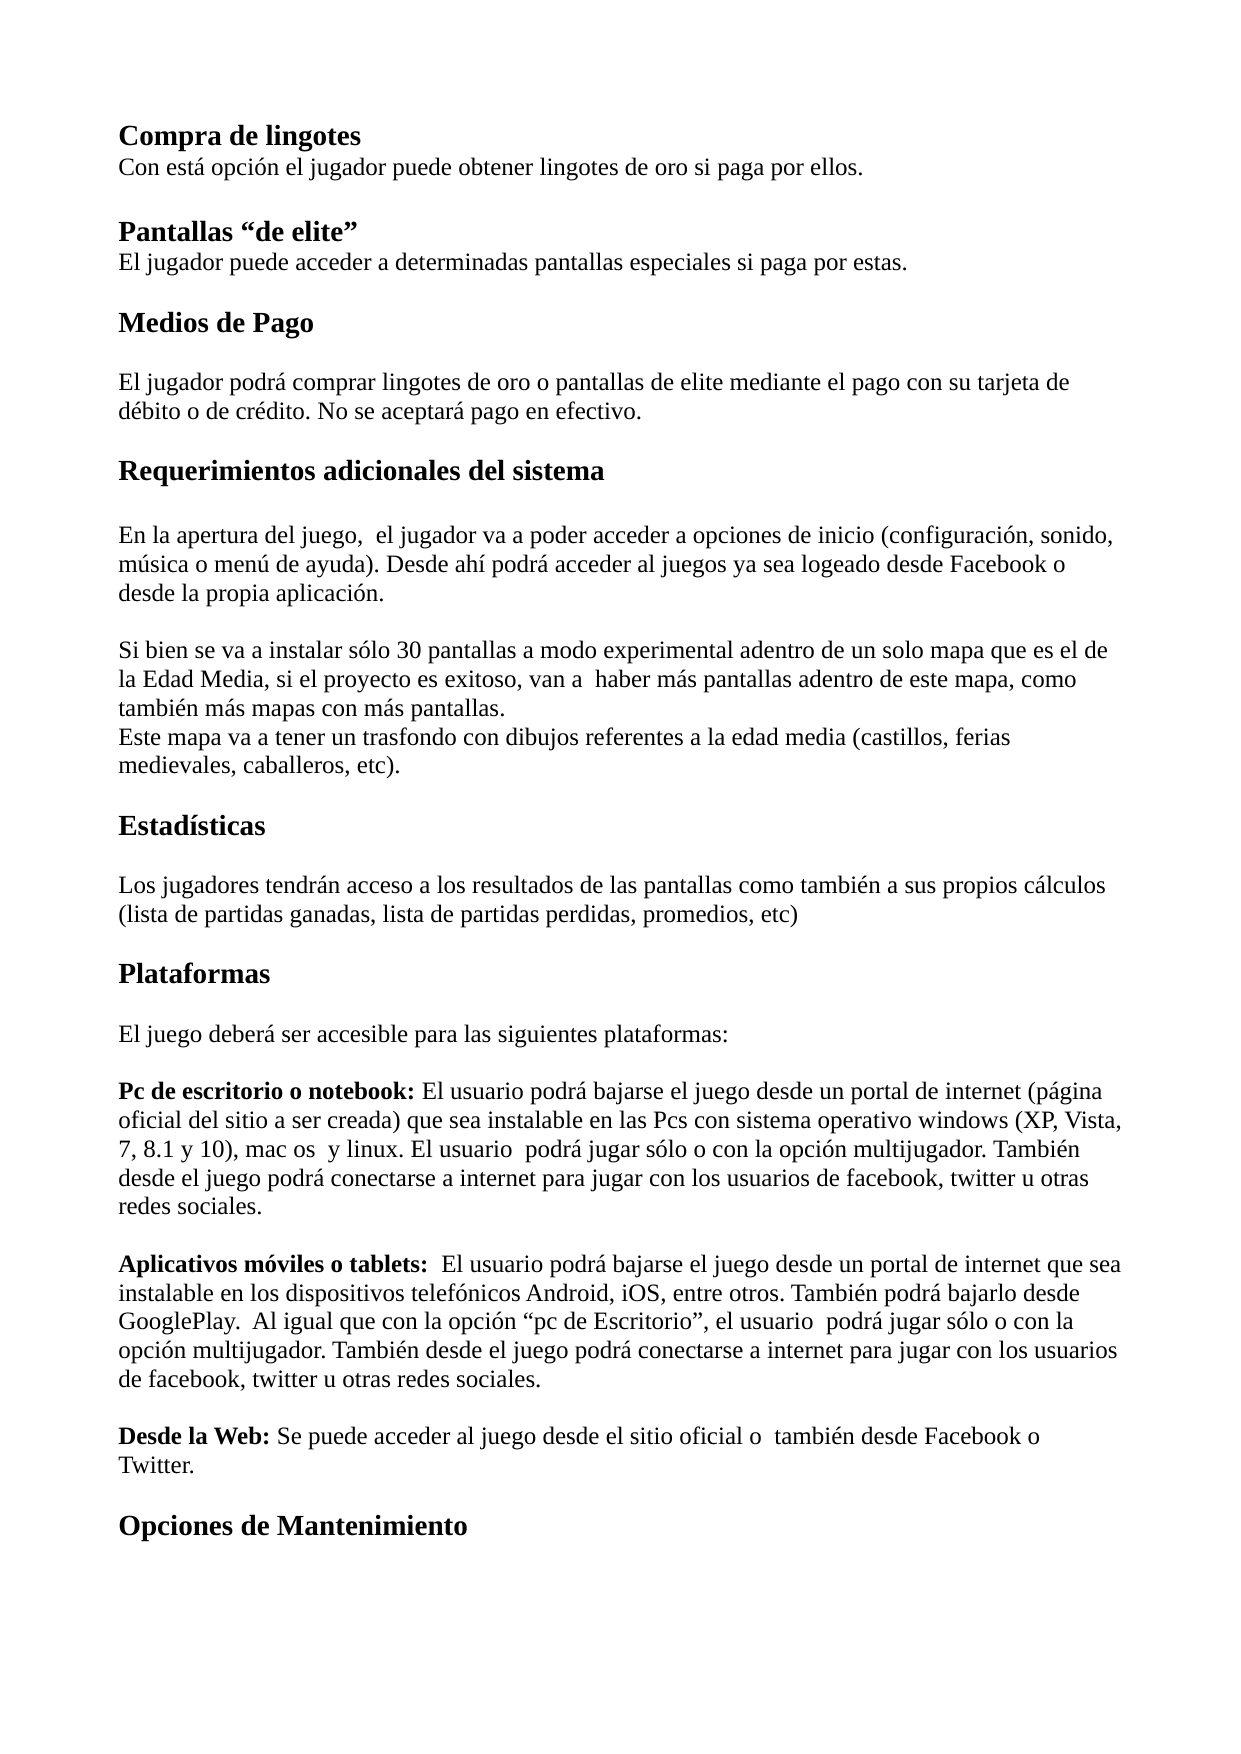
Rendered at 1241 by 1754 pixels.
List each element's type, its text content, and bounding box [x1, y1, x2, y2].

text El jugador puede acceder a determinadas pantallas especiales si paga por estas. [118, 247, 1122, 276]
text En la apertura del juego, el jugador va a poder acceder a opciones de inicio (configuración, sonido, música o menú de ayuda). Desde ahí podrá acceder al juegos ya sea logeado desde Facebook o desde la propia aplicación. [118, 521, 1122, 607]
text Los jugadores tendrán acceso a los resultados de las pantallas como también a sus propios cálculos (lista de partidas ganadas, lista de partidas perdidas, promedios, etc) [118, 870, 1122, 928]
text Medios de Pago [118, 305, 1122, 338]
text Con está opción el jugador puede obtener lingotes de oro si paga por ellos. [118, 152, 1122, 180]
text El juego deberá ser accesible para las siguientes plataformas: [118, 1019, 1122, 1048]
text Pantallas “de elite” [118, 214, 1122, 247]
text Estadísticas [118, 808, 1122, 842]
text Compra de lingotes [118, 118, 1122, 152]
text Aplicativos móviles o tablets: El usuario podrá bajarse el juego desde un portal de internet que sea instalable en los dispositivos telefónicos Android, iOS, entre otros. También podrá bajarlo desde GooglePlay. Al igual que con la opción “pc de Escritorio”, el usuario podrá jugar sólo o con la opción multijugador. También desde el juego podrá conectarse a internet para jugar con los usuarios de facebook, twitter u otras redes sociales. [118, 1249, 1122, 1393]
text Pc de escritorio o notebook: El usuario podrá bajarse el juego desde un portal de internet (página oficial del sitio a ser creada) que sea instalable en las Pcs con sistema operativo windows (XP, Vista, 7, 8.1 y 10), mac os y linux. El usuario podrá jugar sólo o con la opción multijugador. También desde el juego podrá conectarse a internet para jugar con los usuarios de facebook, twitter u otras redes sociales. [118, 1076, 1122, 1220]
text Plataformas [118, 957, 1122, 990]
text Si bien se va a instalar sólo 30 pantallas a modo experimental adentro de un solo mapa que es el de la Edad Media, si el proyecto es exitoso, van a haber más pantallas adentro de este mapa, como también más mapas con más pantallas. [118, 636, 1122, 722]
text Requerimientos adicionales del sistema [118, 453, 1122, 487]
text El jugador podrá comprar lingotes de oro o pantallas de elite mediante el pago con su tarjeta de débito o de crédito. No se aceptará pago en efectivo. [118, 367, 1122, 425]
text Opciones de Mantenimiento [118, 1508, 1122, 1541]
text Este mapa va a tener un trasfondo con dibujos referentes a la edad media (castillos, ferias medievales, caballeros, etc). [118, 722, 1122, 779]
text Desde la Web: Se puede acceder al juego desde el sitio oficial o también desde Facebook o Twitter. [118, 1421, 1122, 1479]
